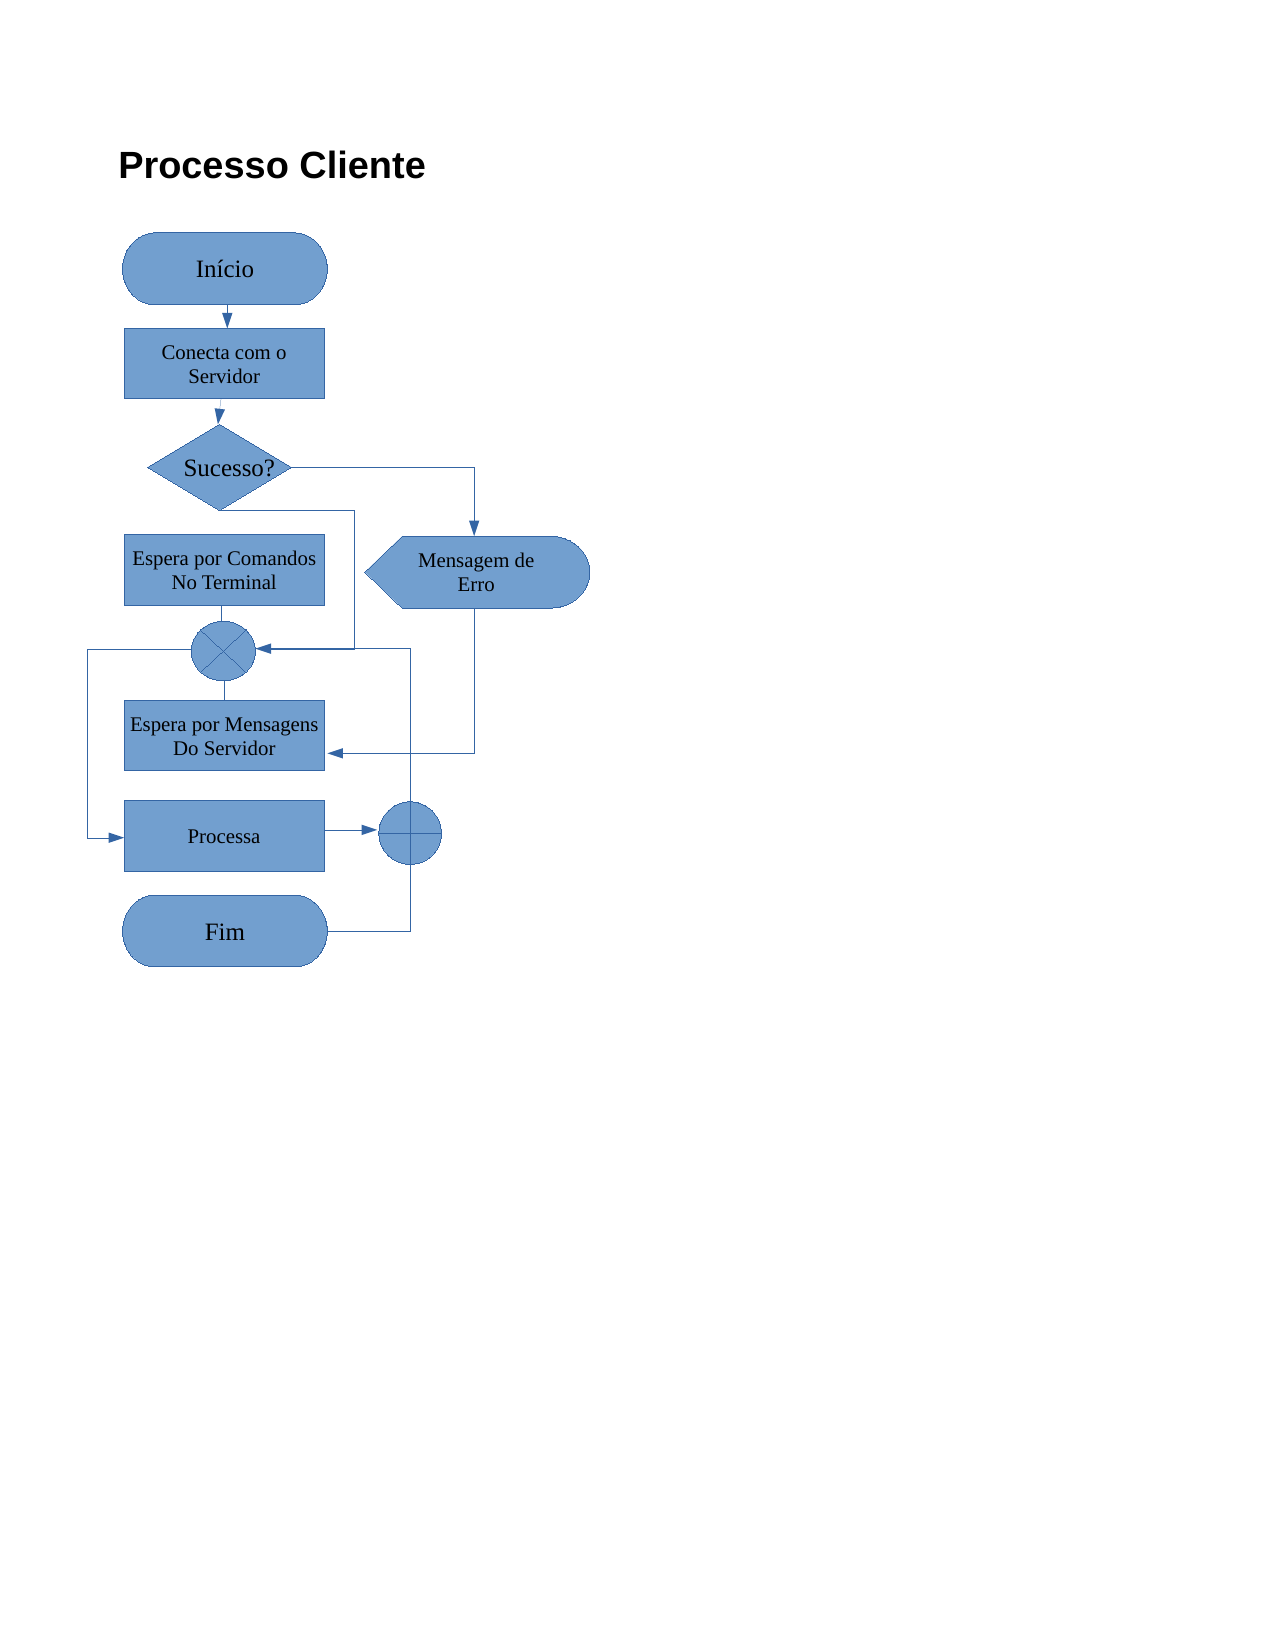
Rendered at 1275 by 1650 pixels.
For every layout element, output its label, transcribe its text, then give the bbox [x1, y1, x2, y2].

subtitle Processo Cliente [118, 143, 1157, 187]
